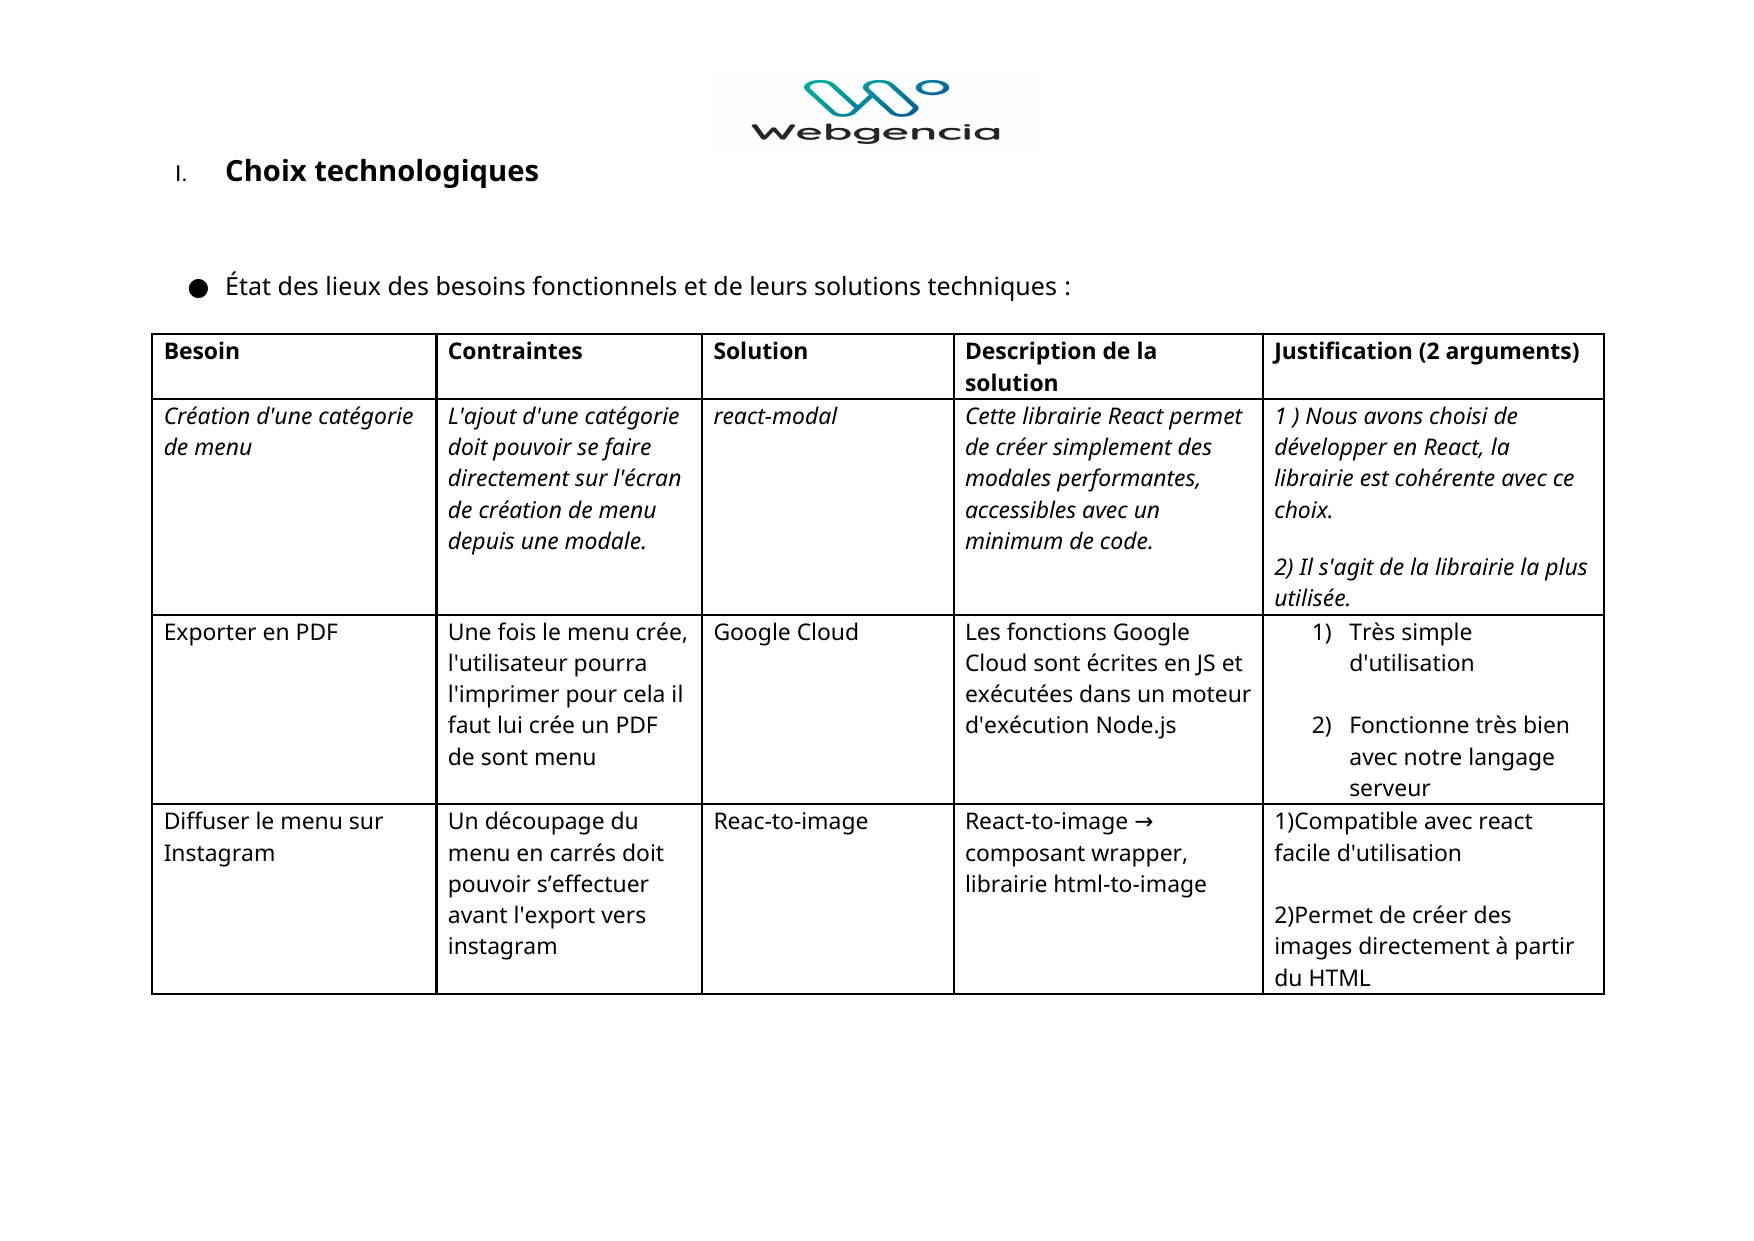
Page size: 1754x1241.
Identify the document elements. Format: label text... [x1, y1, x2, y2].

picture [710, 75, 1043, 150]
table_cell Un découpage du menu en carrés doit pouvoir s’effectuer avant l'export vers instagram [438, 805, 701, 993]
table_header Solution [703, 335, 953, 398]
table_header Justification (2 arguments) [1264, 335, 1603, 398]
list Choix technologiques [187, 150, 1604, 190]
table_header Contraintes [438, 335, 701, 398]
table_cell 1)Compatible avec react facile d'utilisation 2)Permet de créer des images directement à partir du HTML [1264, 805, 1603, 993]
table_cell react-modal [703, 400, 953, 614]
table_header Description de la solution [955, 335, 1262, 398]
table_cell L'ajout d'une catégorie doit pouvoir se faire directement sur l'écran de création de menu depuis une modale. [438, 400, 701, 614]
table_cell Une fois le menu crée, l'utilisateur pourra l'imprimer pour cela il faut lui crée un PDF de sont menu [438, 616, 701, 803]
table_cell 1 ) Nous avons choisi de développer en React, la librairie est cohérente avec ce choix. 2) Il s'agit de la librairie la plus utilisée. [1264, 400, 1603, 614]
table_cell Diffuser le menu sur Instagram [153, 805, 435, 993]
list État des lieux des besoins fonctionnels et de leurs solutions techniques : [187, 269, 1604, 303]
table_cell Google Cloud [703, 616, 953, 803]
table_cell Création d'une catégorie de menu [153, 400, 435, 614]
table_cell Exporter en PDF [153, 616, 435, 803]
table_cell Très simple d'utilisation Fonctionne très bien avec notre langage serveur [1264, 616, 1603, 803]
table_cell React-to-image → composant wrapper, librairie html-to-image [955, 805, 1262, 993]
table_cell Reac-to-image [703, 805, 953, 993]
table_header Besoin [153, 335, 435, 398]
table_cell Cette librairie React permet de créer simplement des modales performantes, accessibles avec un minimum de code. [955, 400, 1262, 614]
table_cell Les fonctions Google Cloud sont écrites en JS et exécutées dans un moteur d'exécution Node.js [955, 616, 1262, 803]
